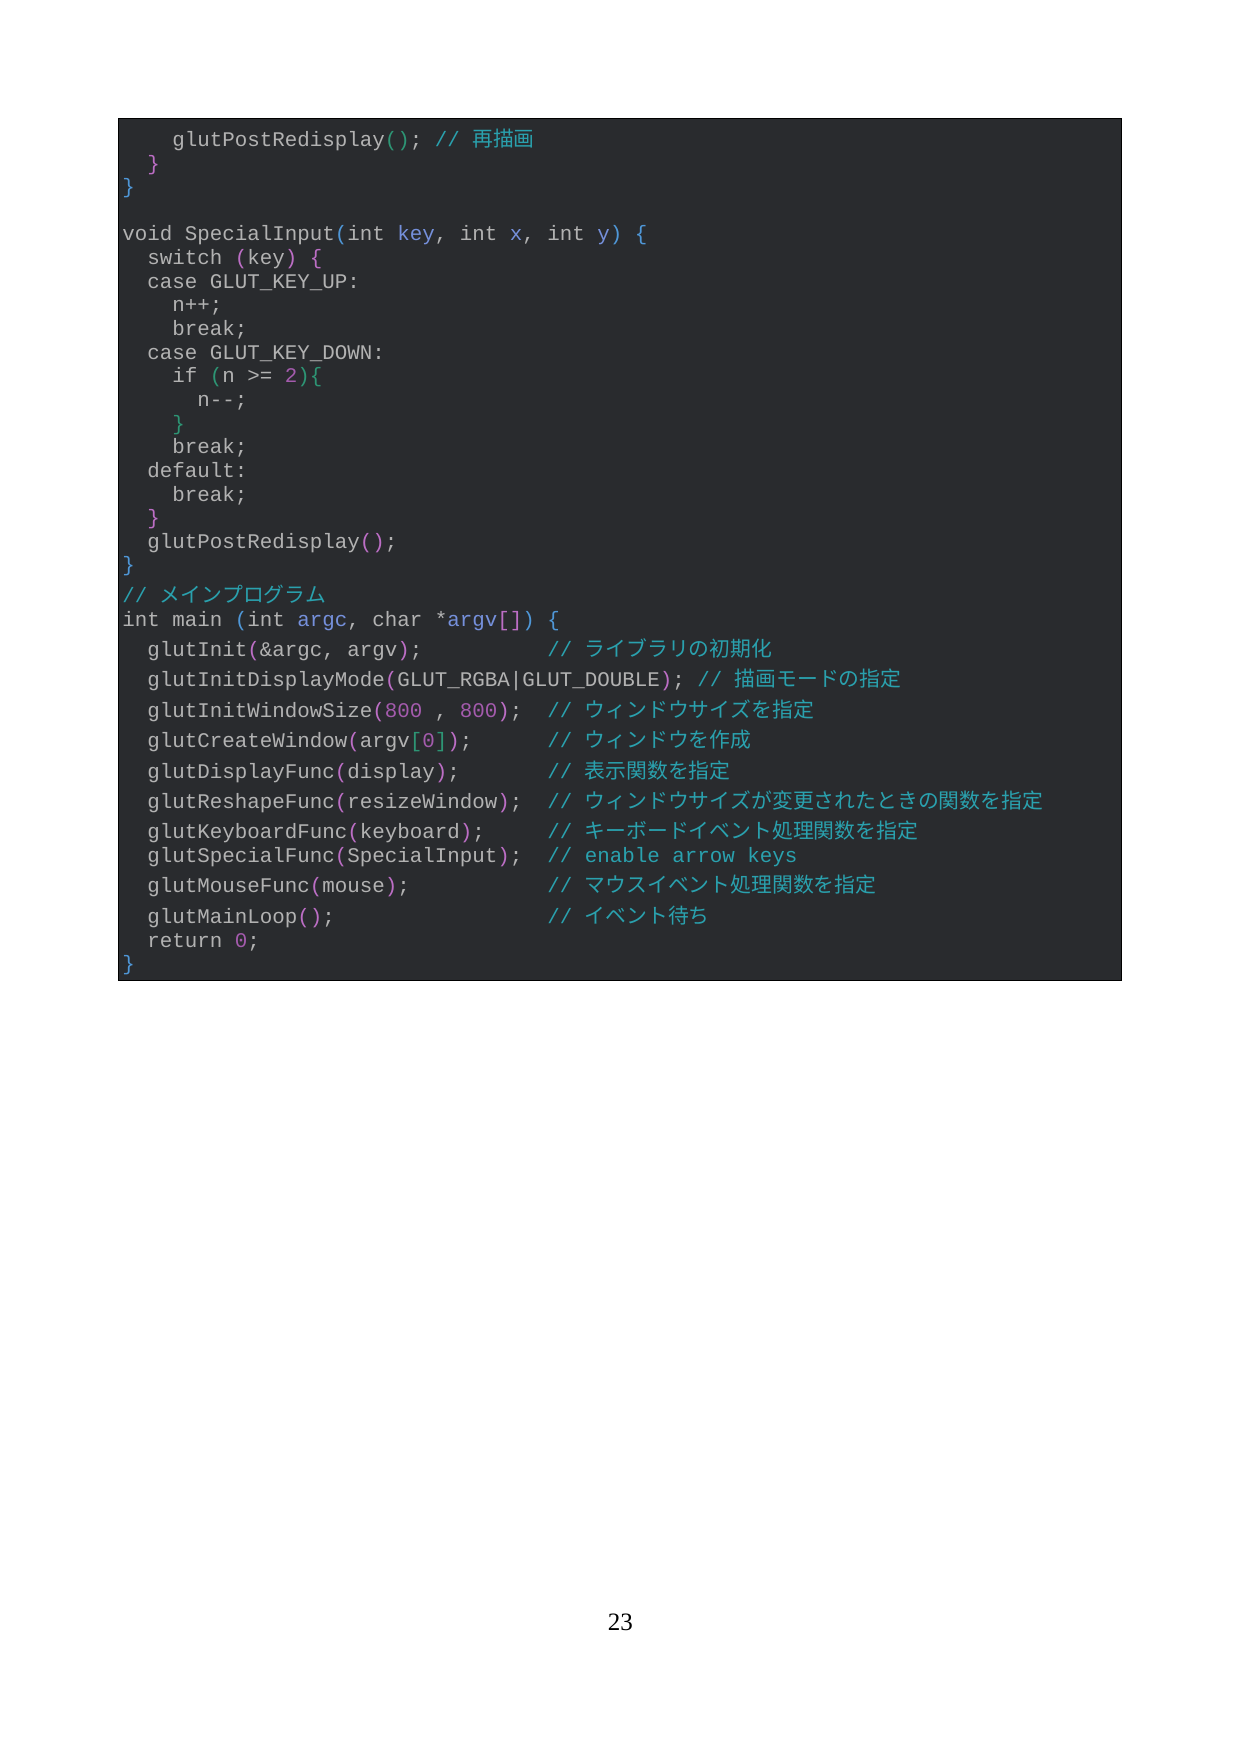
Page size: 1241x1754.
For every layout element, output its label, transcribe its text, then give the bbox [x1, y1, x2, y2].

text } [119, 172, 1121, 196]
text case GLUT_KEY_DOWN: [119, 338, 1121, 361]
text break; [119, 314, 1121, 338]
text void SpecialInput(int key, int x, int y) { [119, 219, 1121, 243]
text glutKeyboardFunc(keyboard); // キーボードイベント処理関数を指定 [119, 811, 1121, 841]
text glutInitDisplayMode(GLUT_RGBA|GLUT_DOUBLE); // 描画モードの指定 [119, 659, 1121, 689]
text // メインプログラム [119, 574, 1121, 604]
text } [119, 148, 1121, 172]
text break; [119, 479, 1121, 503]
text } [119, 551, 1121, 574]
text if (n >= 2){ [119, 361, 1121, 385]
text switch (key) { [119, 243, 1121, 267]
text } [119, 503, 1121, 527]
text glutPostRedisplay(); // 再描画 [119, 119, 1121, 148]
text break; [119, 432, 1121, 456]
text glutReshapeFunc(resizeWindow); // ウィンドウサイズが変更されたときの関数を指定 [119, 780, 1121, 811]
text int main (int argc, char *argv[]) { [119, 604, 1121, 628]
text n--; [119, 385, 1121, 409]
text n++; [119, 290, 1121, 314]
text glutInitWindowSize(800 , 800); // ウィンドウサイズを指定 [119, 689, 1121, 719]
text glutCreateWindow(argv[0]); // ウィンドウを作成 [119, 719, 1121, 750]
text case GLUT_KEY_UP: [119, 267, 1121, 290]
text return 0; [119, 926, 1121, 949]
text glutPostRedisplay(); [119, 527, 1121, 551]
text glutMouseFunc(mouse); // マウスイベント処理関数を指定 [119, 865, 1121, 895]
text } [119, 949, 1121, 980]
text glutSpecialFunc(SpecialInput); // enable arrow keys [119, 841, 1121, 865]
text glutDisplayFunc(display); // 表示関数を指定 [119, 750, 1121, 780]
text glutMainLoop(); // イベント待ち [119, 895, 1121, 926]
text glutInit(&argc, argv); // ライブラリの初期化 [119, 628, 1121, 659]
text default: [119, 456, 1121, 479]
text } [119, 409, 1121, 432]
